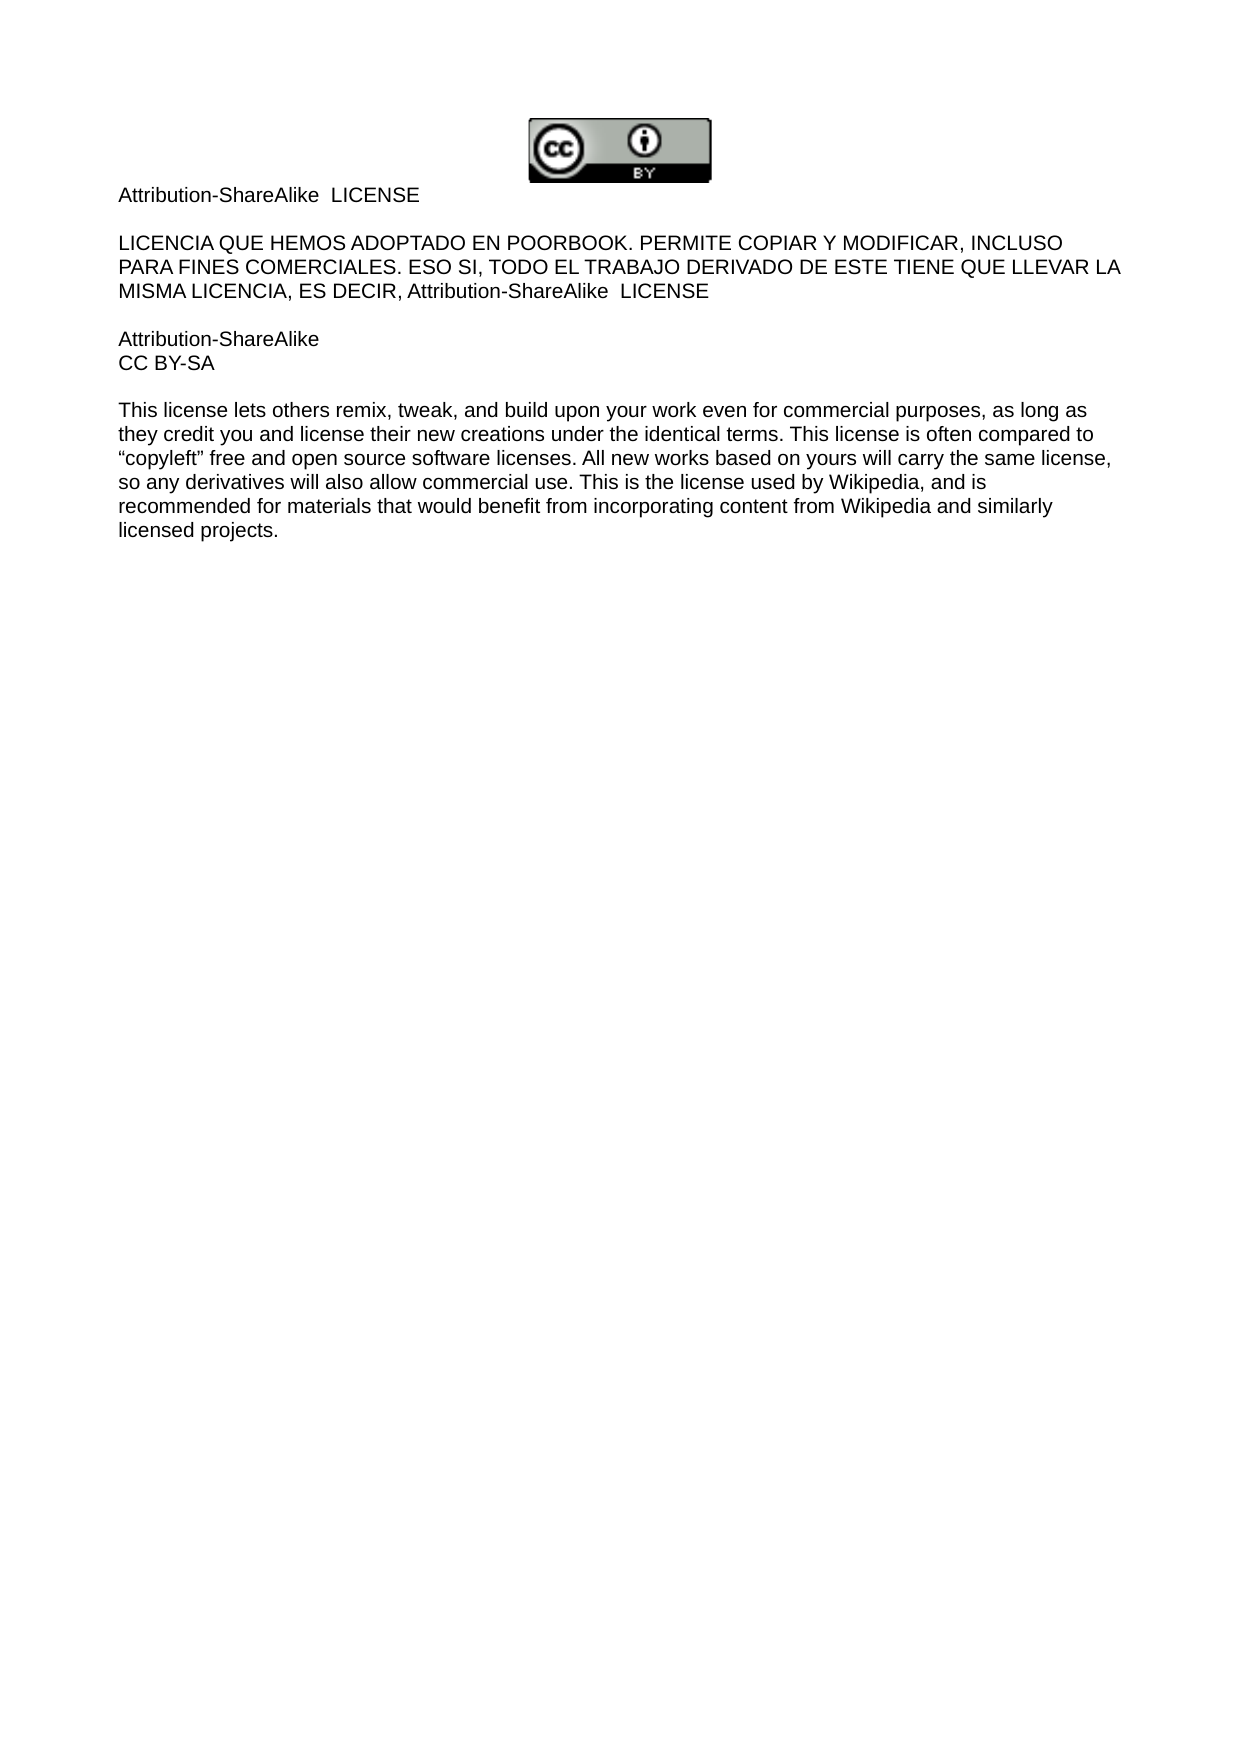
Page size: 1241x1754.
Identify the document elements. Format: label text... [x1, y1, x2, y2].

text Attribution-ShareAlike LICENSE [118, 118, 1122, 207]
picture [528, 118, 712, 183]
text LICENCIA QUE HEMOS ADOPTADO EN POORBOOK. PERMITE COPIAR Y MODIFICAR, INCLUSO PARA FINES COMERCIALES. ESO SI, TODO EL TRABAJO DERIVADO DE ESTE TIENE QUE LLEVAR LA MISMA LICENCIA, ES DECIR, Attribution-ShareAlike LICENSE [118, 231, 1122, 302]
text Attribution-ShareAlike [118, 326, 1122, 350]
text This license lets others remix, tweak, and build upon your work even for commercial purposes, as long as they credit you and license their new creations under the identical terms. This license is often compared to “copyleft” free and open source software licenses. All new works based on yours will carry the same license, so any derivatives will also allow commercial use. This is the license used by Wikipedia, and is recommended for materials that would benefit from incorporating content from Wikipedia and similarly licensed projects. [118, 398, 1122, 542]
text CC BY-SA [118, 350, 1122, 374]
